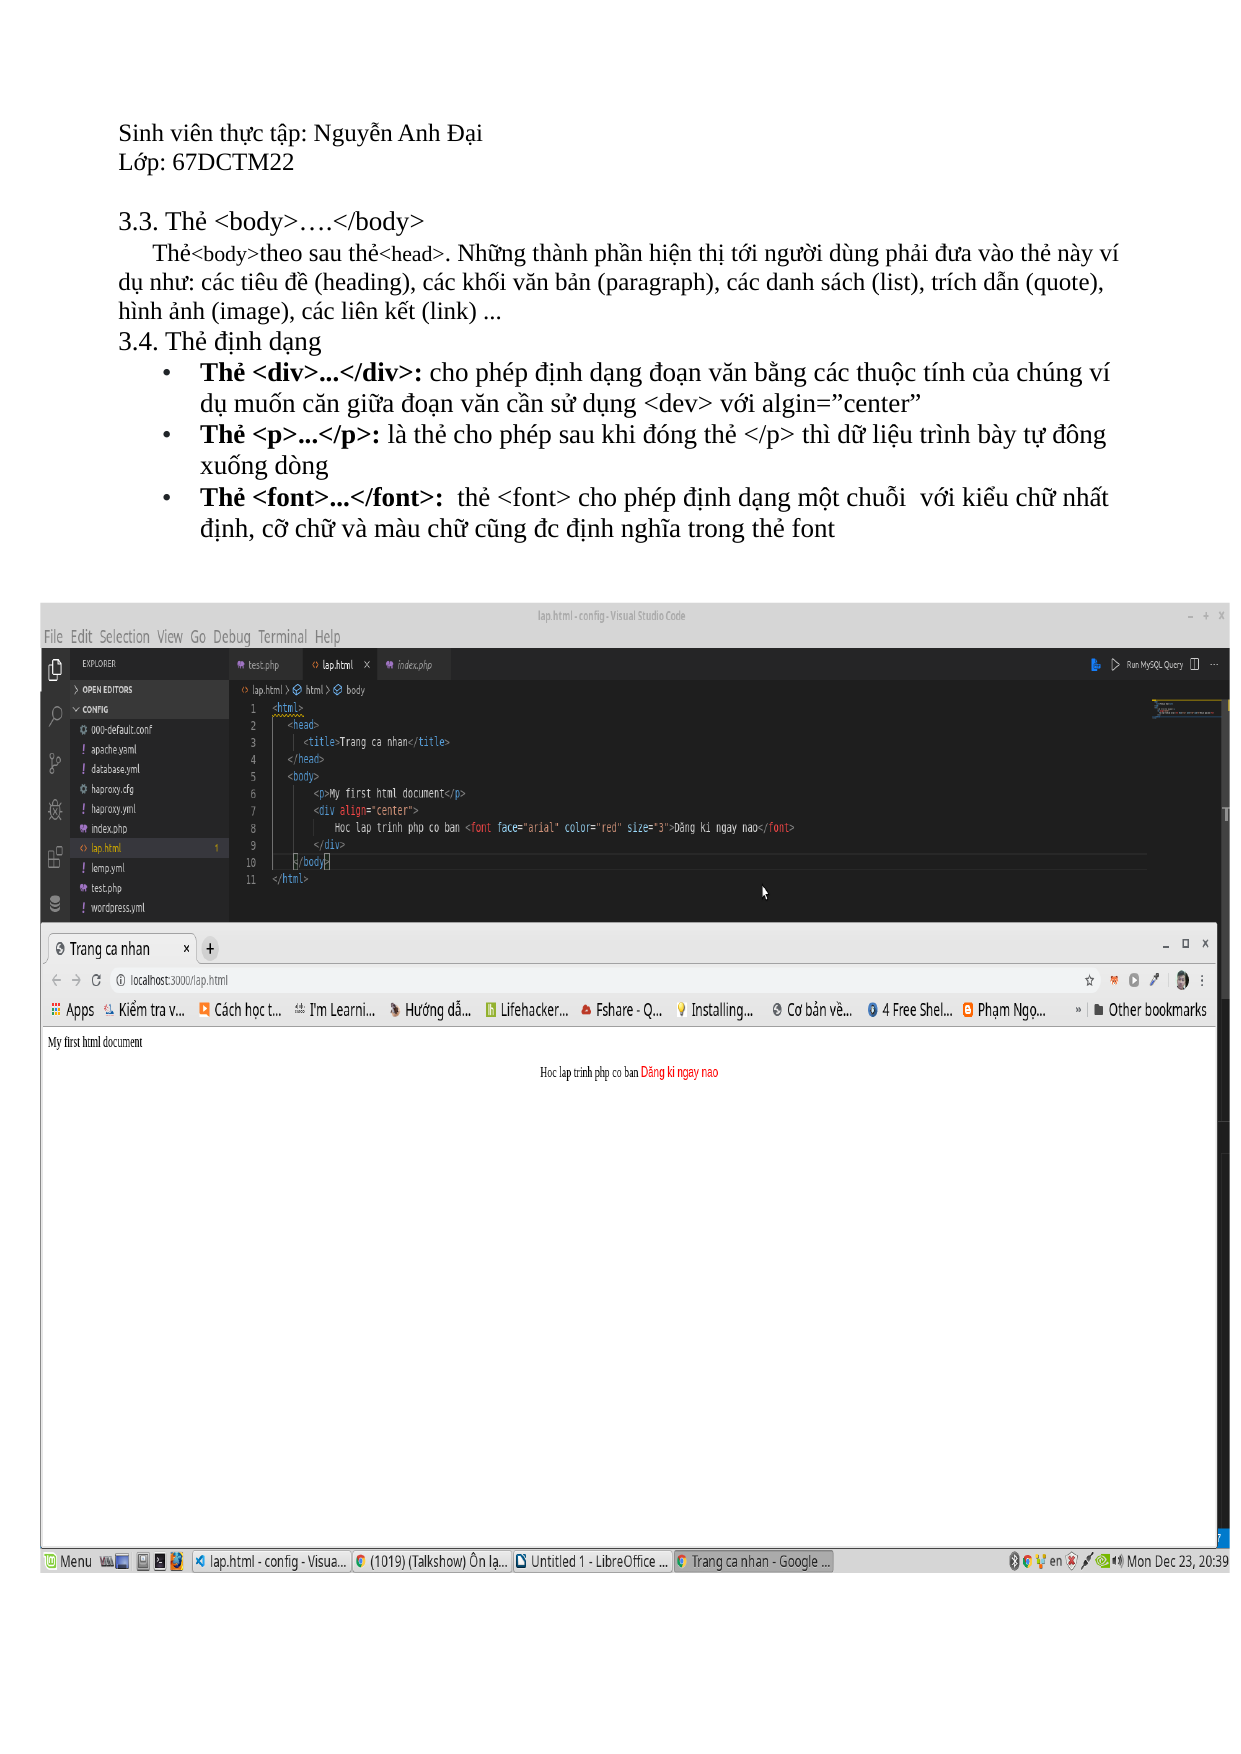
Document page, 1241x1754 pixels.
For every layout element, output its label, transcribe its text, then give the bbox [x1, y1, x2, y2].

list Thẻ <div>...</div>: cho phép định dạng đoạn văn bằng các thuộc tính của chúng ví dụ muốn căn giữa đoạn văn cần sử dụng <dev> với algin=”center” [162, 356, 1122, 418]
text Thẻ<body>theo sau thẻ<head>. Những thành phần hiện thị tới người dùng phải đưa vào thẻ này ví dụ như: các tiêu đề (heading), các khối văn bản (paragraph), các danh sách (list), trích dẫn (quote), hình ảnh (image), các liên kết (link) ... [118, 236, 1122, 325]
list Thẻ <p>...</p>: là thẻ cho phép sau khi đóng thẻ </p> thì dữ liệu trình bày tự đông xuống dòng [162, 418, 1122, 481]
text 3.3. Thẻ <body>….</body> [118, 205, 1122, 236]
list Thẻ <font>...</font>: thẻ <font> cho phép định dạng một chuỗi với kiểu chữ nhất định, cỡ chữ và màu chữ cũng đc định nghĩa trong thẻ font [162, 481, 1122, 543]
text 3.4. Thẻ định dạng [118, 325, 1122, 356]
picture [40, 602, 1230, 1573]
